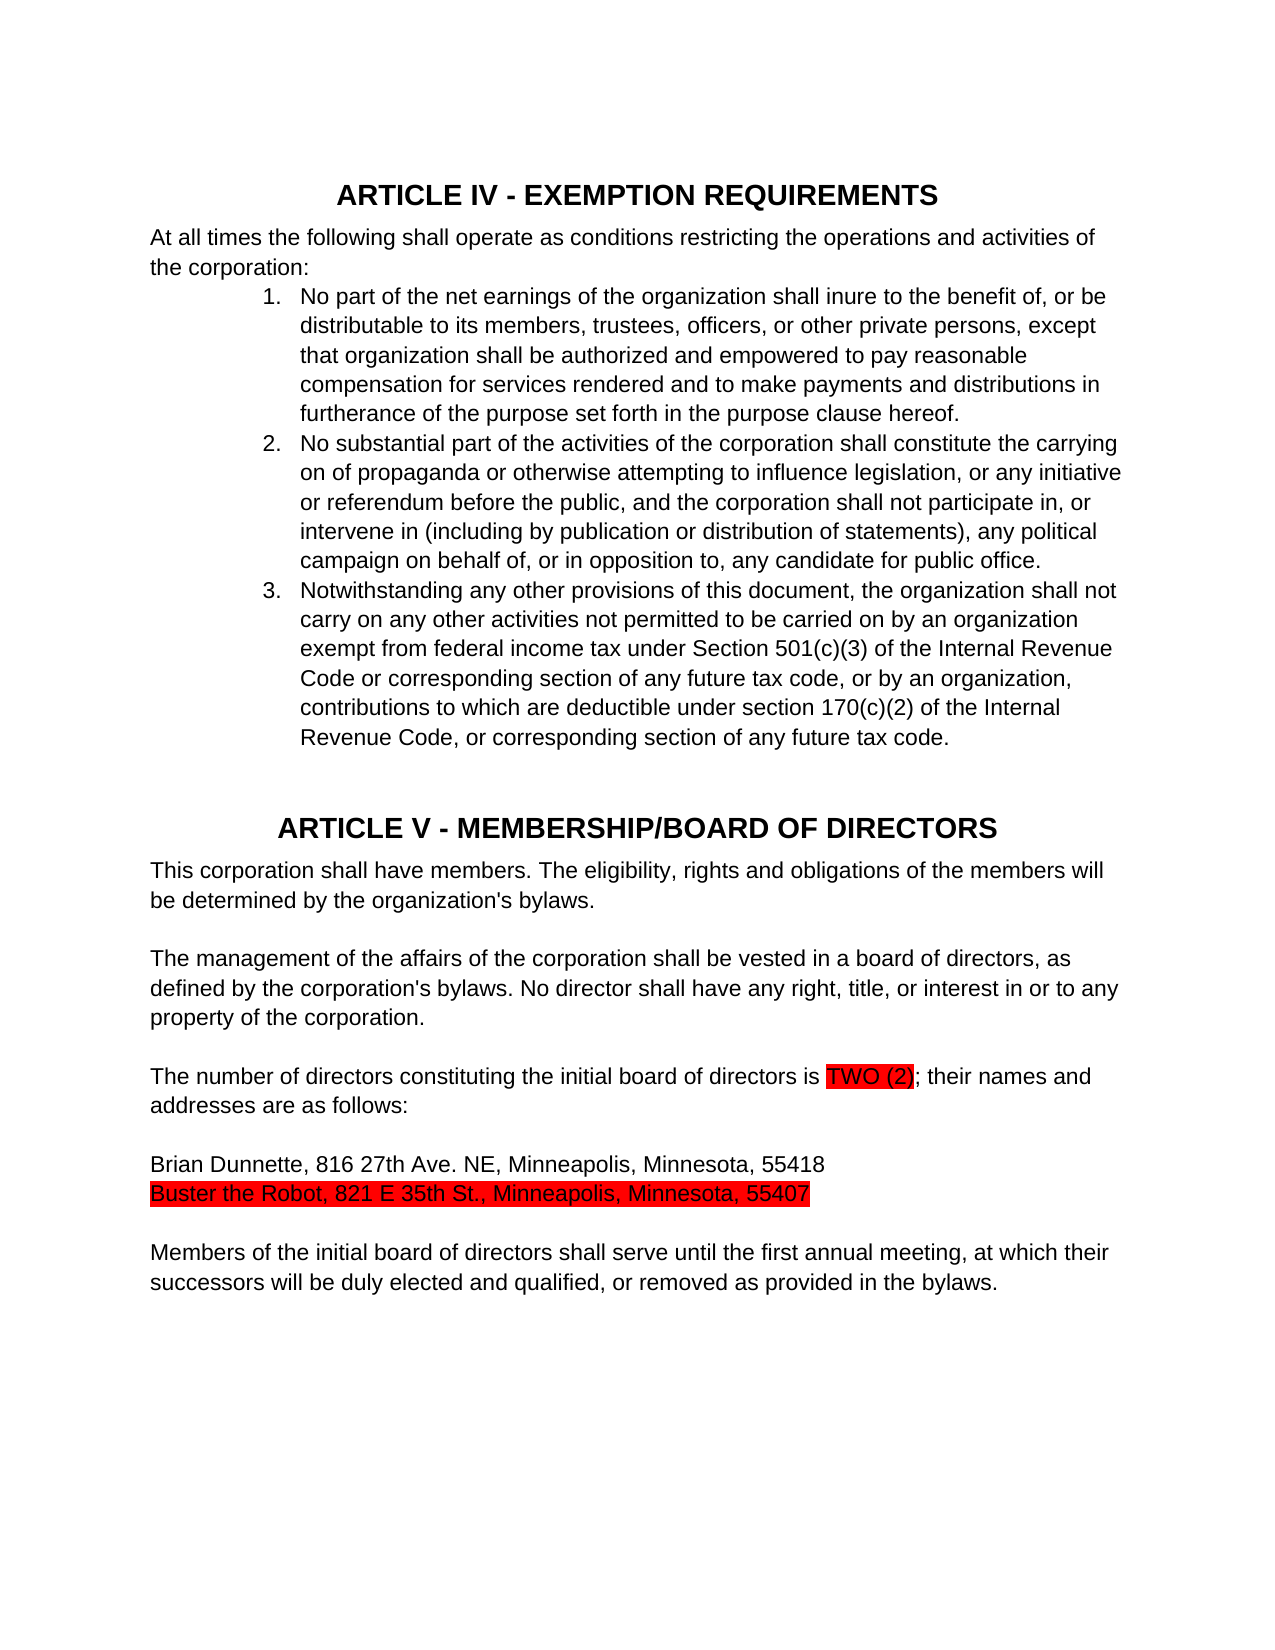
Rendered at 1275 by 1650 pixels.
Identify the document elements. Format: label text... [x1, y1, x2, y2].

list No substantial part of the activities of the corporation shall constitute the carrying on of propaganda or otherwise attempting to influence legislation, or any initiative or referendum before the public, and the corporation shall not participate in, or intervene in (including by publication or distribution of statements), any political campaign on behalf of, or in opposition to, any candidate for public office. [262, 431, 1125, 574]
text The number of directors constituting the initial board of directors is TWO (2); their names and addresses are as follows: [150, 1063, 1125, 1118]
text This corporation shall have members. The eligibility, rights and obligations of the members will be determined by the organization's bylaws. [150, 858, 1125, 913]
text The management of the affairs of the corporation shall be vested in a board of directors, as defined by the corporation's bylaws. No director shall have any right, title, or interest in or to any property of the corporation. [150, 946, 1125, 1030]
text Members of the initial board of directors shall serve until the first annual meeting, at which their successors will be duly elected and qualified, or removed as provided in the bylaws. [150, 1240, 1125, 1295]
text ARTICLE V - MEMBERSHIP/BOARD OF DIRECTORS [150, 812, 1125, 845]
text ARTICLE IV - EXEMPTION REQUIREMENTS [150, 179, 1125, 212]
text Brian Dunnette, 816 27th Ave. NE, Minneapolis, Minnesota, 55418 [150, 1152, 1125, 1177]
text Buster the Robot, 821 E 35th St., Minneapolis, Minnesota, 55407 [150, 1181, 1125, 1207]
list No part of the net earnings of the organization shall inure to the benefit of, or be distributable to its members, trustees, officers, or other private persons, except that organization shall be authorized and empowered to pay reasonable compensation for services rendered and to make payments and distributions in furtherance of the purpose set forth in the purpose clause hereof. [262, 284, 1125, 427]
list Notwithstanding any other provisions of this document, the organization shall not carry on any other activities not permitted to be carried on by an organization exempt from federal income tax under Section 501(c)(3) of the Internal Revenue Code or corresponding section of any future tax code, or by an organization, contributions to which are deductible under section 170(c)(2) of the Internal Revenue Code, or corresponding section of any future tax code. [262, 577, 1125, 750]
text At all times the following shall operate as conditions restricting the operations and activities of the corporation: [150, 225, 1125, 280]
